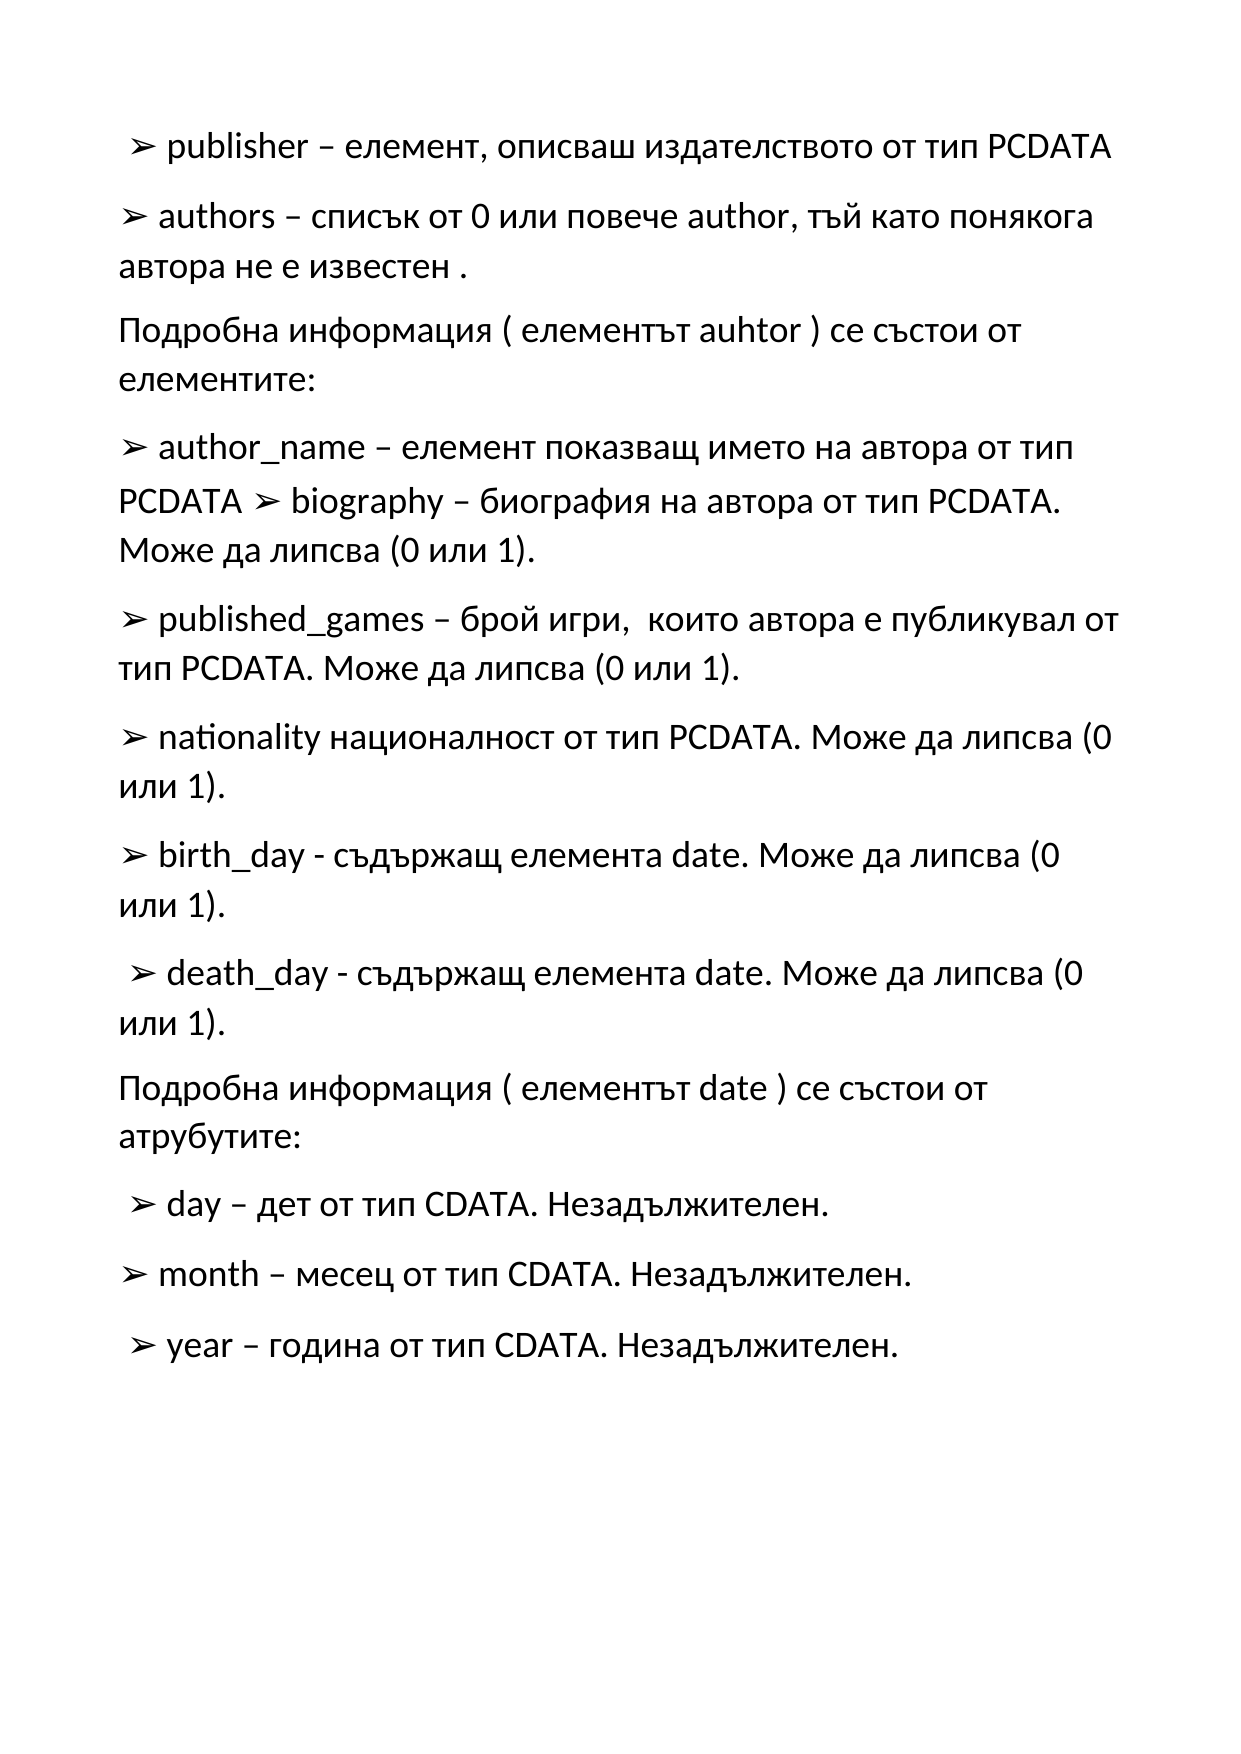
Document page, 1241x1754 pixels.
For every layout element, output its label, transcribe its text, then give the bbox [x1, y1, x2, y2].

text Подробна информация ( елементът date ) се състои от атрубутите: [118, 1063, 1122, 1157]
text ➢ death_day - съдържащ елемента date. Може да липсва (0 или 1). [118, 945, 1122, 1044]
text Подробна информация ( елементът auhtor ) се състои от елементите: [118, 306, 1122, 400]
text ➢ year – година от тип CDATA. Незадължителен. [118, 1317, 1122, 1368]
text ➢ author_name – елемент показващ името на автора от тип PCDATA ➢ biography – биография на автора от тип PCDATA. Може да липсва (0 или 1). [118, 419, 1122, 572]
text ➢ publisher – елемент, описваш издателството от тип PCDATA [118, 118, 1122, 169]
text ➢ nationality националност от тип PCDATA. Може да липсва (0 или 1). [118, 709, 1122, 808]
text ➢ authors – списък от 0 или повече author, тъй като понякога автора не е известен . [118, 188, 1122, 287]
text ➢ day – дет от тип CDATA. Незадължителен. [118, 1176, 1122, 1227]
text ➢ birth_day - съдържащ елемента date. Може да липсва (0 или 1). [118, 827, 1122, 926]
text ➢ month – месец от тип CDATA. Незадължителен. [118, 1247, 1122, 1298]
text ➢ published_games – брой игри, които автора е публикувал от тип PCDATA. Може да липсва (0 или 1). [118, 591, 1122, 690]
